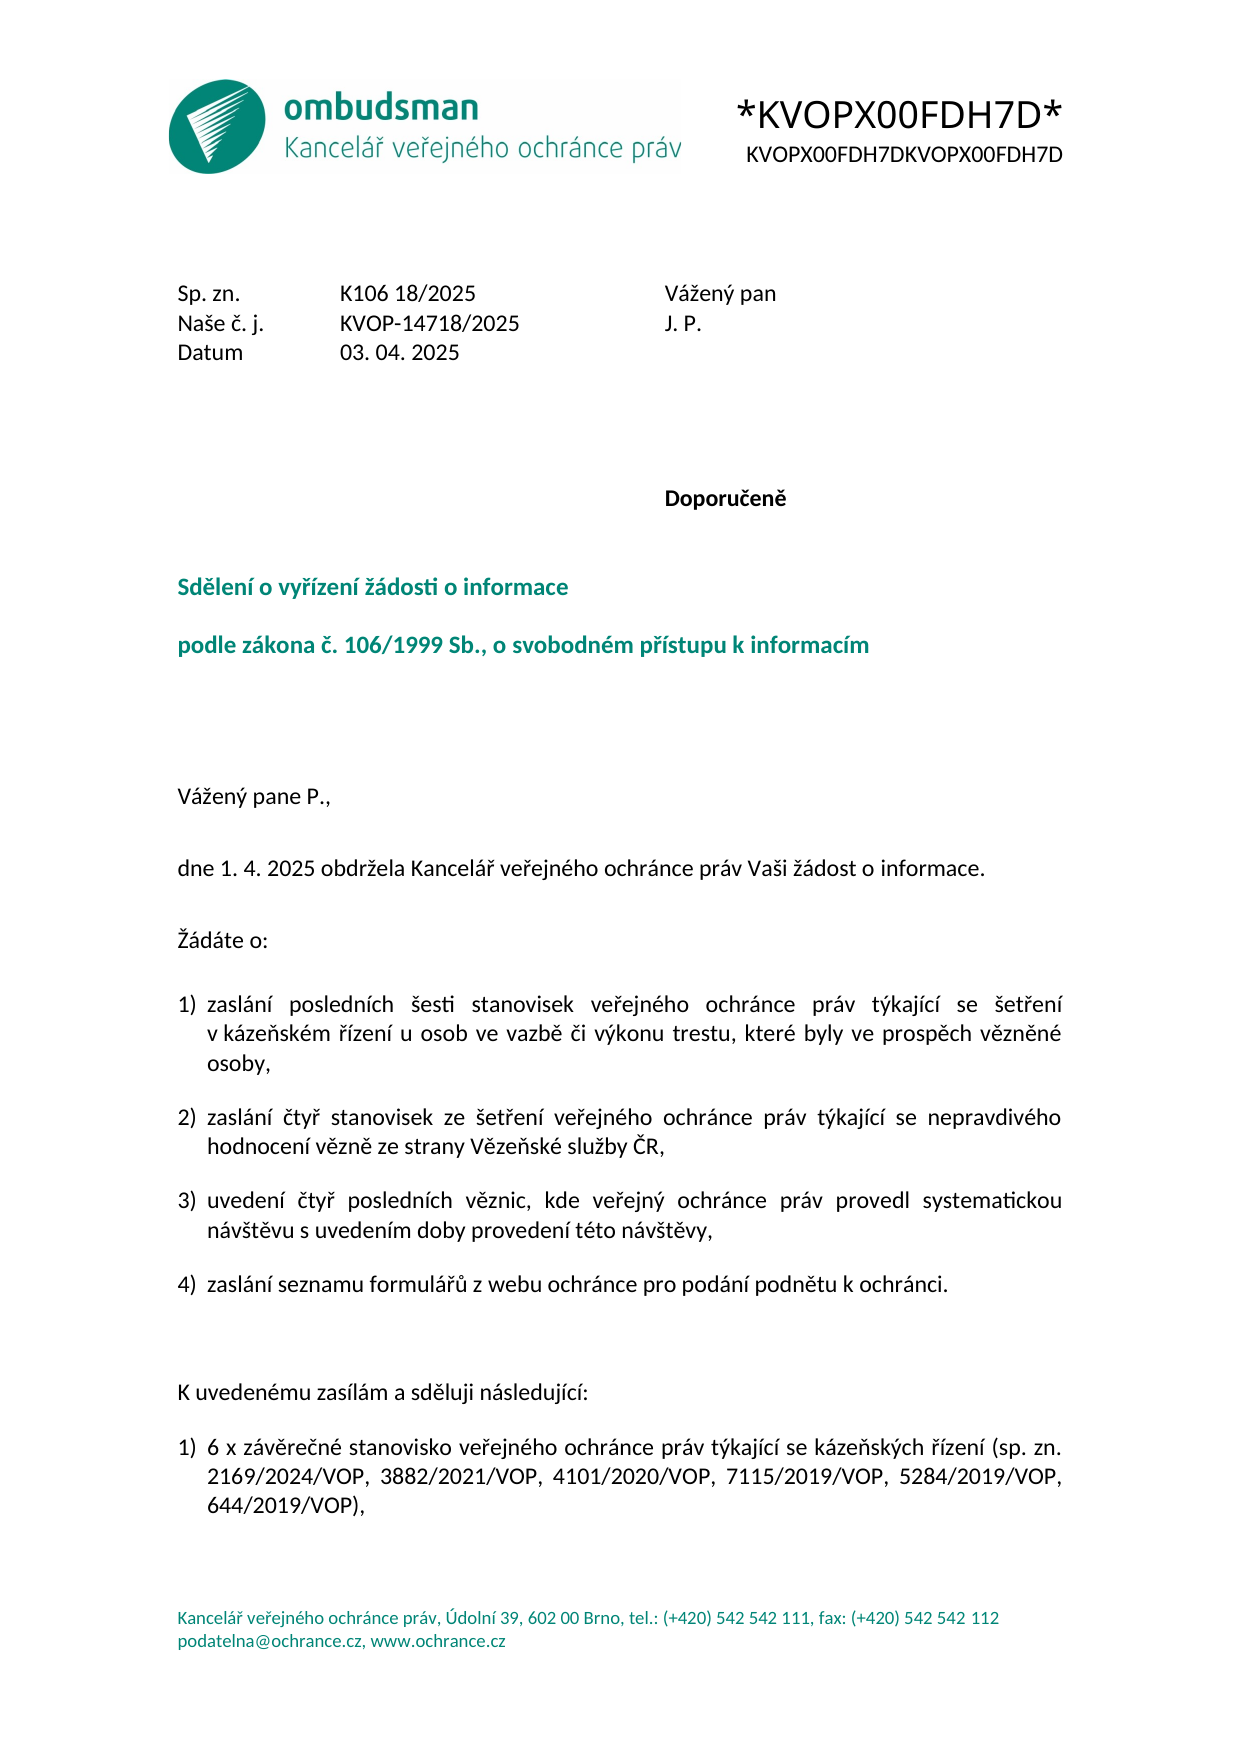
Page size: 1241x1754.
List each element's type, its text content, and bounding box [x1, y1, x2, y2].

text dne 1. 4. 2025 obdržela Kancelář veřejného ochránce práv Vaši žádost o informace. [177, 853, 1063, 882]
table_header Sp. zn. Naše č. j. Datum [177, 220, 340, 513]
list zaslání čtyř stanovisek ze šetření veřejného ochránce práv týkající se nepravdivého hodnocení vězně ze strany Vězeňské služby ČR, [177, 1102, 1063, 1160]
subtitle podle zákona č. 106/1999 Sb., o svobodném přístupu k informacím [177, 630, 1063, 660]
list zaslání seznamu formulářů z webu ochránce pro podání podnětu k ochránci. [177, 1269, 1063, 1298]
text Vážený pane P., [177, 781, 1063, 810]
list zaslání posledních šesti stanovisek veřejného ochránce práv týkající se šetření v kázeňském řízení u osob ve vazbě či výkonu trestu, které byly ve prospěch vězněné osoby, [177, 989, 1063, 1077]
list 6 x závěrečné stanovisko veřejného ochránce práv týkající se kázeňských řízení (sp. zn. 2169/2024/VOP, 3882/2021/VOP, 4101/2020/VOP, 7115/2019/VOP, 5284/2019/VOP, 644/2019/VOP), [177, 1432, 1063, 1519]
text K uvedenému zasílám a sděluji následující: [177, 1377, 1063, 1407]
table_header Vážený pan J. P. Doporučeně [665, 220, 1085, 513]
table_header K106 18/2025 KVOP-14718/2025 03. 04. 2025 [340, 220, 664, 513]
text Žádáte o: [177, 925, 1063, 954]
list uvedení čtyř posledních věznic, kde veřejný ochránce práv provedl systematickou návštěvu s uvedením doby provedení této návštěvy, [177, 1185, 1063, 1244]
subtitle Sdělení o vyřízení žádosti o informace [177, 571, 1063, 602]
